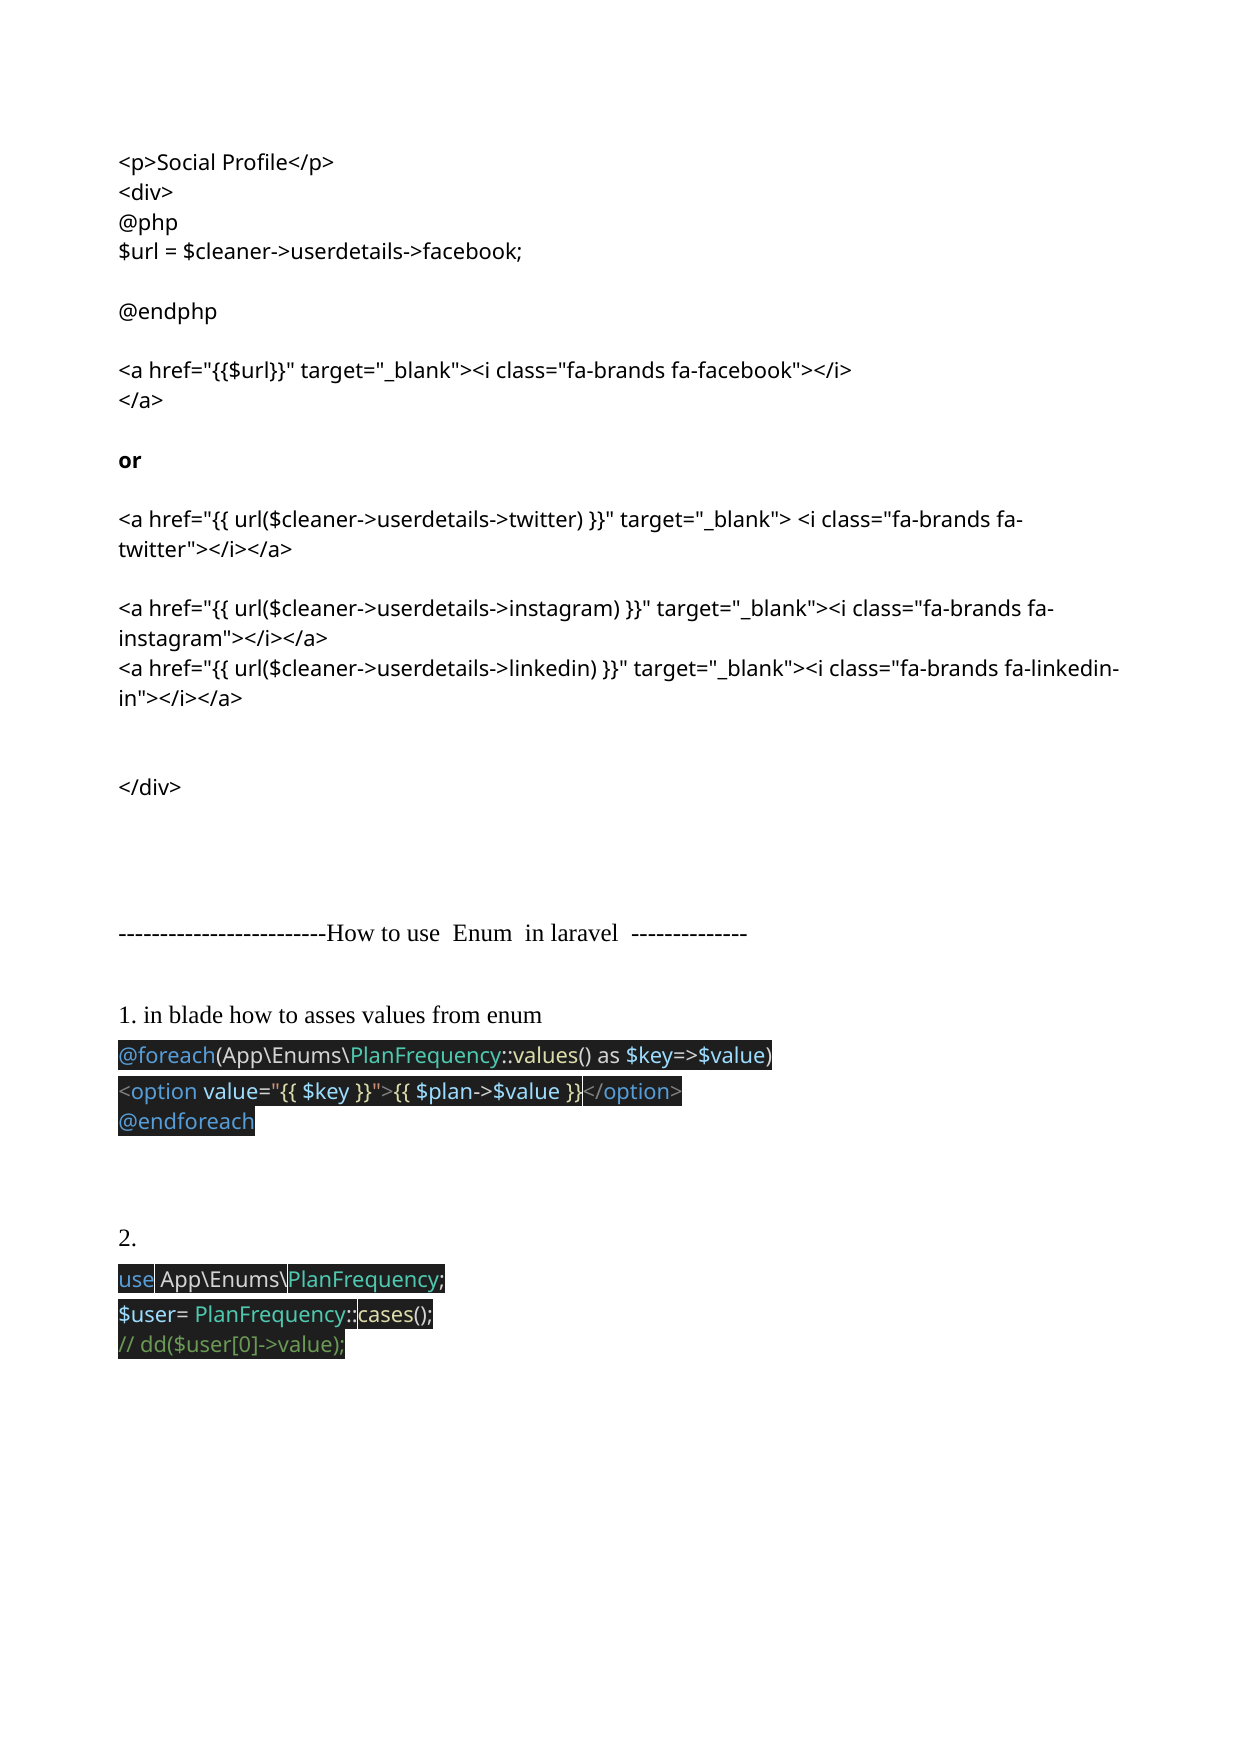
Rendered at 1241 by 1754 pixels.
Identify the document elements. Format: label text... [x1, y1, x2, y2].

text $user= PlanFrequency::cases(); [118, 1299, 1122, 1329]
text <div> [118, 177, 1122, 206]
text 1. in blade how to asses values from enum [118, 1000, 1122, 1028]
text @foreach(App\Enums\PlanFrequency::values() as $key=>$value) [118, 1040, 1122, 1070]
text <option value="{{ $key }}">{{ $plan->$value }}</option> [118, 1076, 1122, 1106]
text <p>Social Profile</p> [118, 147, 1122, 177]
text or [118, 444, 1122, 474]
text @endphp [118, 296, 1122, 326]
text // dd($user[0]->value); [118, 1329, 1122, 1359]
text -------------------------How to use Enum in laravel -------------- [118, 918, 1122, 947]
text use App\Enums\PlanFrequency; [118, 1263, 1122, 1293]
text <a href="{{$url}}" target="_blank"><i class="fa-brands fa-facebook"></i> [118, 355, 1122, 385]
text @endforeach [118, 1106, 1122, 1136]
text $url = $cleaner->userdetails->facebook; [118, 236, 1122, 266]
text <a href="{{ url($cleaner->userdetails->linkedin) }}" target="_blank"><i class="fa-brands fa-linkedin-in"></i></a> [118, 653, 1122, 713]
text 2. [118, 1223, 1122, 1252]
text <a href="{{ url($cleaner->userdetails->twitter) }}" target="_blank"> <i class="fa-brands fa-twitter"></i></a> [118, 504, 1122, 564]
text </a> [118, 385, 1122, 415]
text </div> [118, 772, 1122, 802]
text <a href="{{ url($cleaner->userdetails->instagram) }}" target="_blank"><i class="fa-brands fa-instagram"></i></a> [118, 593, 1122, 653]
text @php [118, 206, 1122, 236]
